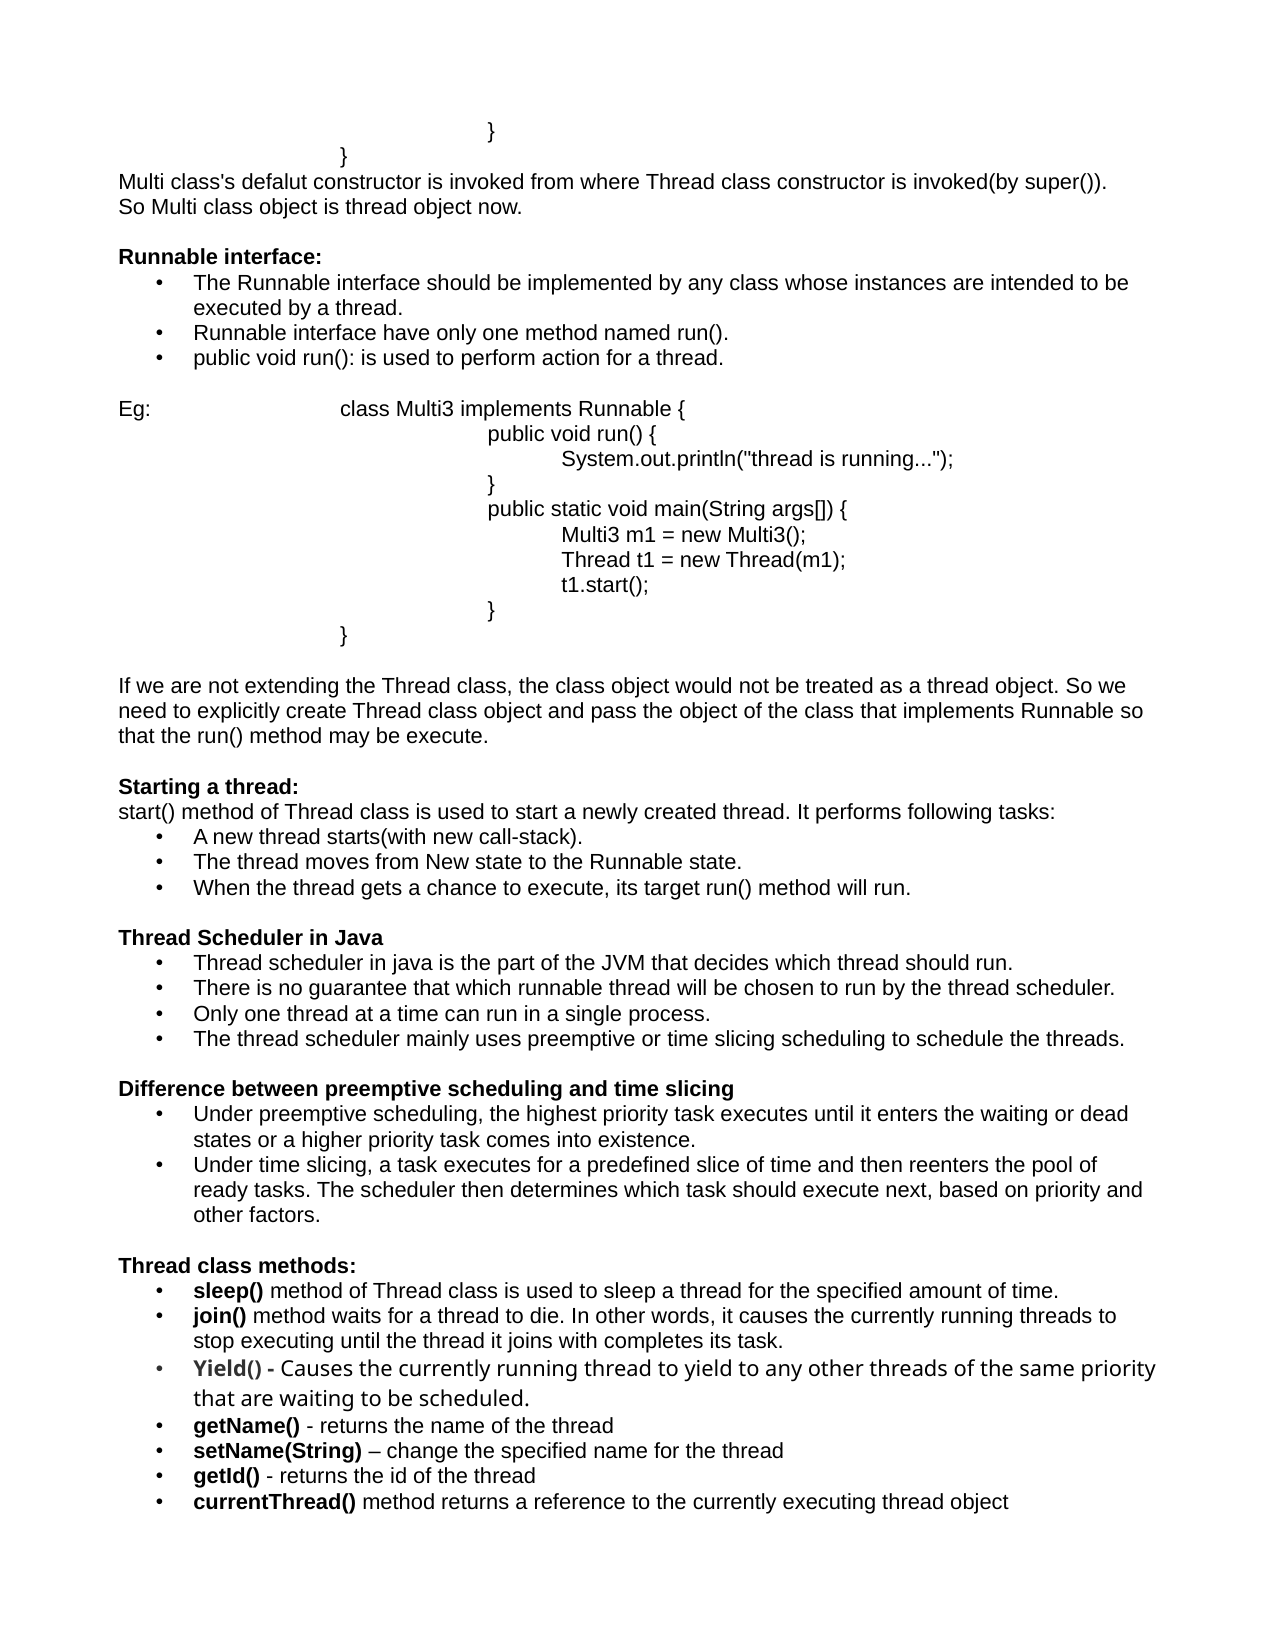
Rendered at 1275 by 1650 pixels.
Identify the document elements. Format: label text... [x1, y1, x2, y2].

text } [118, 143, 1157, 168]
list The thread moves from New state to the Runnable state. [156, 849, 1157, 874]
list Yield() - Causes the currently running thread to yield to any other threads of the same priority that are waiting to be scheduled. [156, 1353, 1157, 1413]
text } [118, 118, 1157, 143]
list Under preemptive scheduling, the highest priority task executes until it enters the waiting or dead states or a higher priority task comes into existence. [156, 1101, 1157, 1152]
list Thread scheduler in java is the part of the JVM that decides which thread should run. [156, 950, 1157, 975]
list setName(String) – change the specified name for the thread [156, 1438, 1157, 1463]
text Difference between preemptive scheduling and time slicing [118, 1076, 1157, 1101]
text public static void main(String args[]) { [118, 496, 1157, 521]
list There is no guarantee that which runnable thread will be chosen to run by the thread scheduler. [156, 975, 1157, 1000]
text Thread class methods: [118, 1252, 1157, 1278]
text Runnable interface: [118, 244, 1157, 269]
text } [118, 471, 1157, 496]
text Multi class's defalut constructor is invoked from where Thread class constructor is invoked(by super()). [118, 168, 1157, 194]
list sleep() method of Thread class is used to sleep a thread for the specified amount of time. [156, 1278, 1157, 1303]
list getId() - returns the id of the thread [156, 1463, 1157, 1488]
text System.out.println("thread is running..."); [118, 446, 1157, 471]
text } [118, 597, 1157, 622]
text start() method of Thread class is used to start a newly created thread. It performs following tasks: [118, 799, 1157, 824]
list currentThread() method returns a reference to the currently executing thread object [156, 1488, 1157, 1514]
text public void run() { [118, 421, 1157, 446]
text Thread t1 = new Thread(m1); [118, 547, 1157, 572]
list A new thread starts(with new call-stack). [156, 824, 1157, 849]
list The thread scheduler mainly uses preemptive or time slicing scheduling to schedule the threads. [156, 1026, 1157, 1051]
list Runnable interface have only one method named run(). [156, 320, 1157, 345]
list When the thread gets a chance to execute, its target run() method will run. [156, 874, 1157, 899]
list public void run(): is used to perform action for a thread. [156, 345, 1157, 370]
list Only one thread at a time can run in a single process. [156, 1000, 1157, 1026]
list Under time slicing, a task executes for a predefined slice of time and then reenters the pool of ready tasks. The scheduler then determines which task should execute next, based on priority and other factors. [156, 1152, 1157, 1227]
text Thread Scheduler in Java [118, 925, 1157, 950]
list The Runnable interface should be implemented by any class whose instances are intended to be executed by a thread. [156, 269, 1157, 320]
text Eg: class Multi3 implements Runnable { [118, 395, 1157, 421]
list join() method waits for a thread to die. In other words, it causes the currently running threads to stop executing until the thread it joins with completes its task. [156, 1303, 1157, 1353]
text Starting a thread: [118, 773, 1157, 799]
text } [118, 622, 1157, 647]
text So Multi class object is thread object now. [118, 194, 1157, 219]
text If we are not extending the Thread class, the class object would not be treated as a thread object. So we need to explicitly create Thread class object and pass the object of the class that implements Runnable so that the run() method may be execute. [118, 673, 1157, 748]
list getName() - returns the name of the thread [156, 1413, 1157, 1438]
text Multi3 m1 = new Multi3(); [118, 521, 1157, 547]
text t1.start(); [118, 572, 1157, 597]
